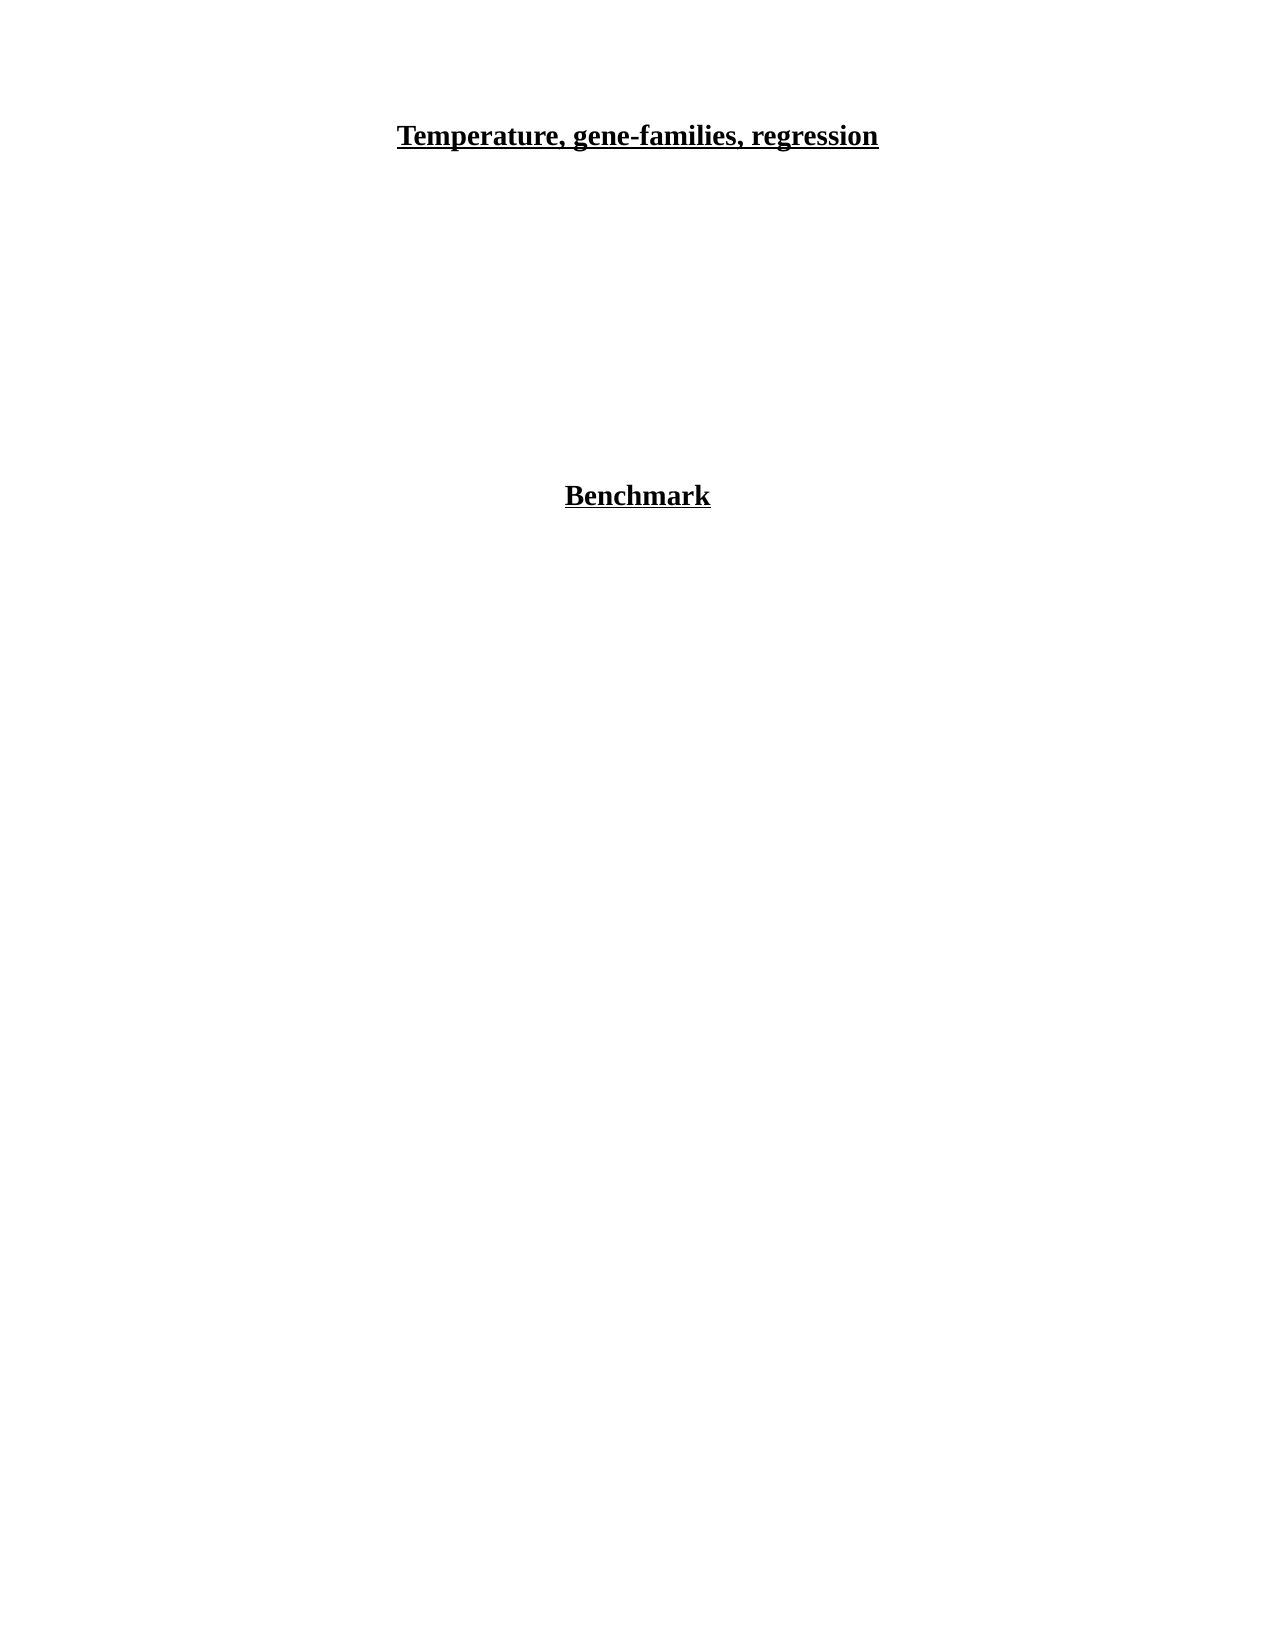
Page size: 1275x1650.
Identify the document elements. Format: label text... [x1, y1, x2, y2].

text Temperature, gene-families, regression [118, 118, 1157, 152]
text Benchmark [118, 478, 1157, 511]
